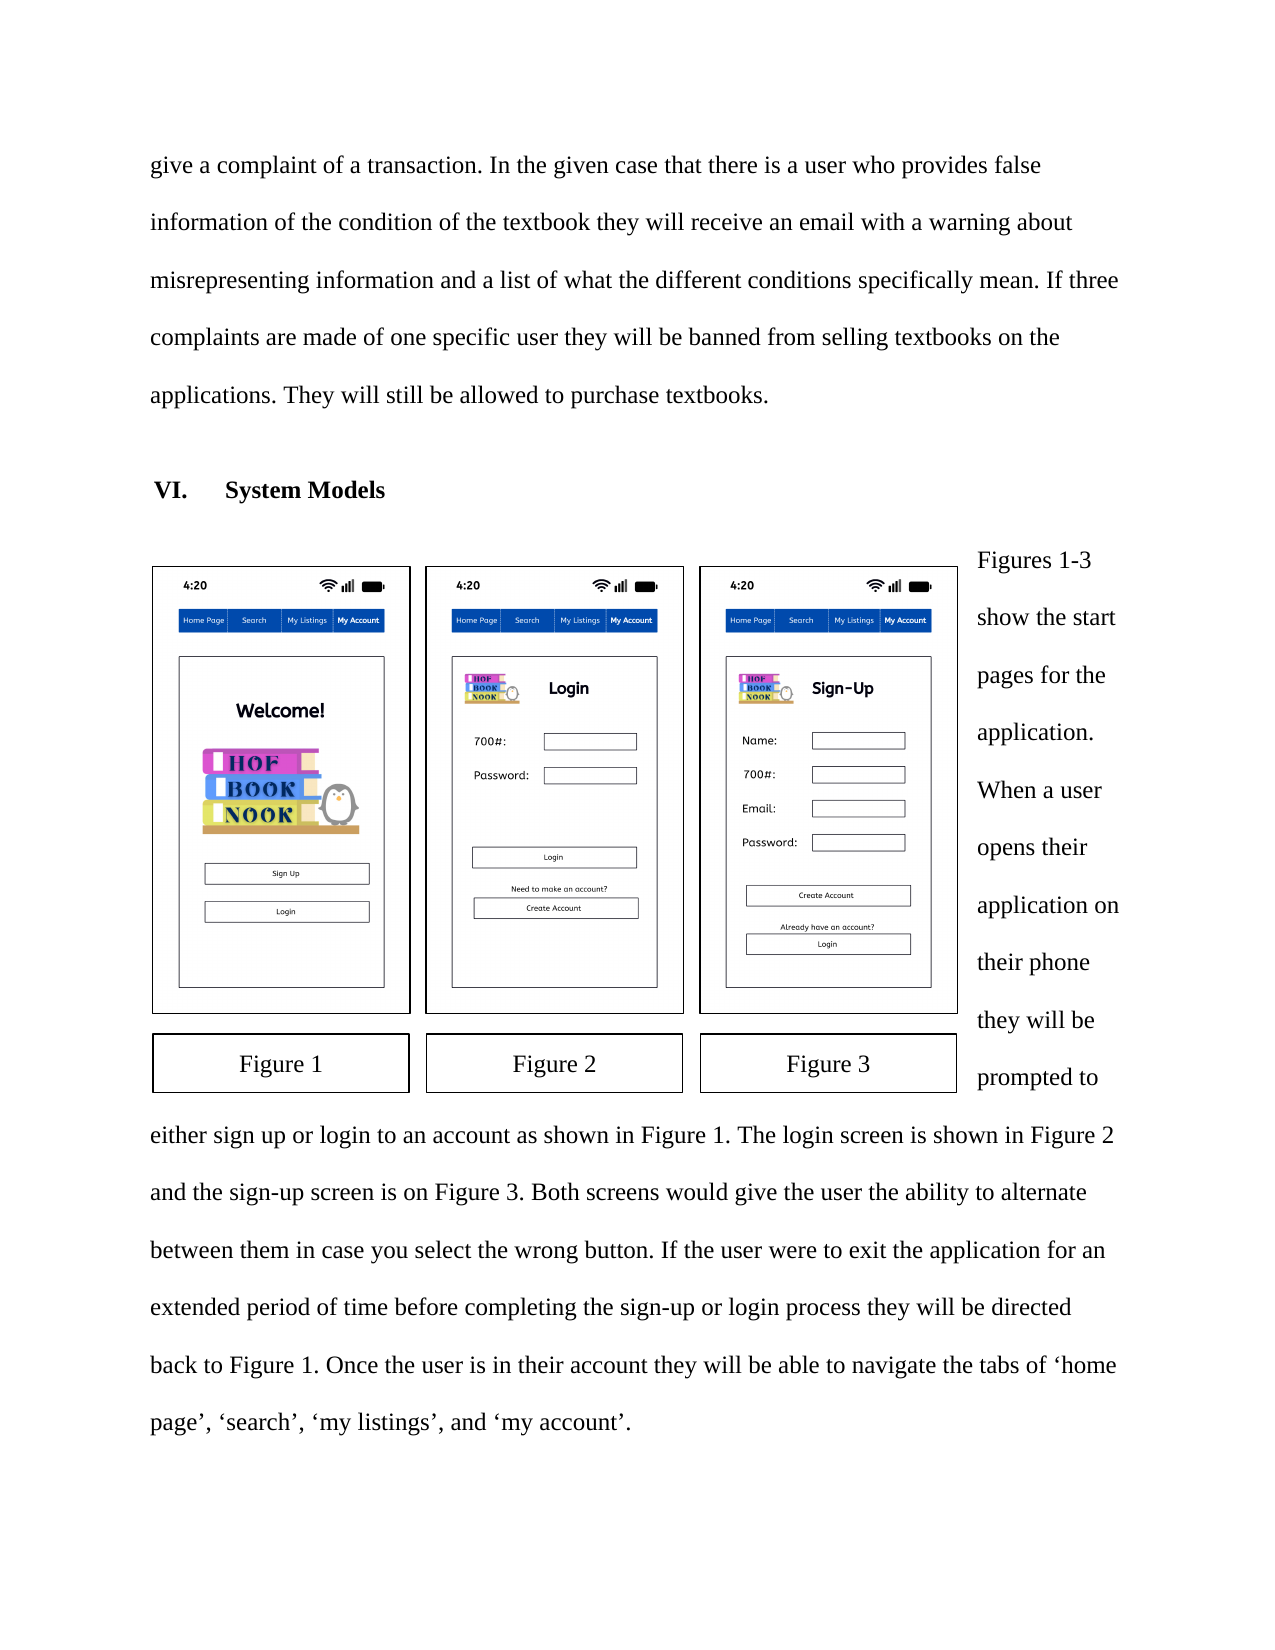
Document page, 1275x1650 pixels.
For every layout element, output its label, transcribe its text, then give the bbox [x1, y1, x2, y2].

picture [427, 567, 683, 1013]
subtitle System Models [187, 475, 1125, 504]
picture [701, 567, 957, 1013]
picture [153, 567, 409, 1013]
text give a complaint of a transaction. In the given case that there is a user who provides false information of the condition of the textbook they will receive an email with a warning about misrepresenting information and a list of what the different conditions specifically mean. If three complaints are made of one specific user they will be banned from selling textbooks on the applications. They will still be allowed to purchase textbooks. [150, 150, 1125, 409]
text Figures 1-3 show the start pages for the application. When a user opens their application on their phone they will be prompted to either sign up or login to an account as shown in Figure 1. The login screen is shown in Figure 2 and the sign-up screen is on Figure 3. Both screens would give the user the ability to alternate between them in case you select the wrong button. If the user were to exit the application for an extended period of time before completing the sign-up or login process they will be directed back to Figure 1. Once the user is in their account they will be able to navigate the tabs of ‘home page’, ‘search’, ‘my listings’, and ‘my account’. [150, 545, 1125, 1436]
